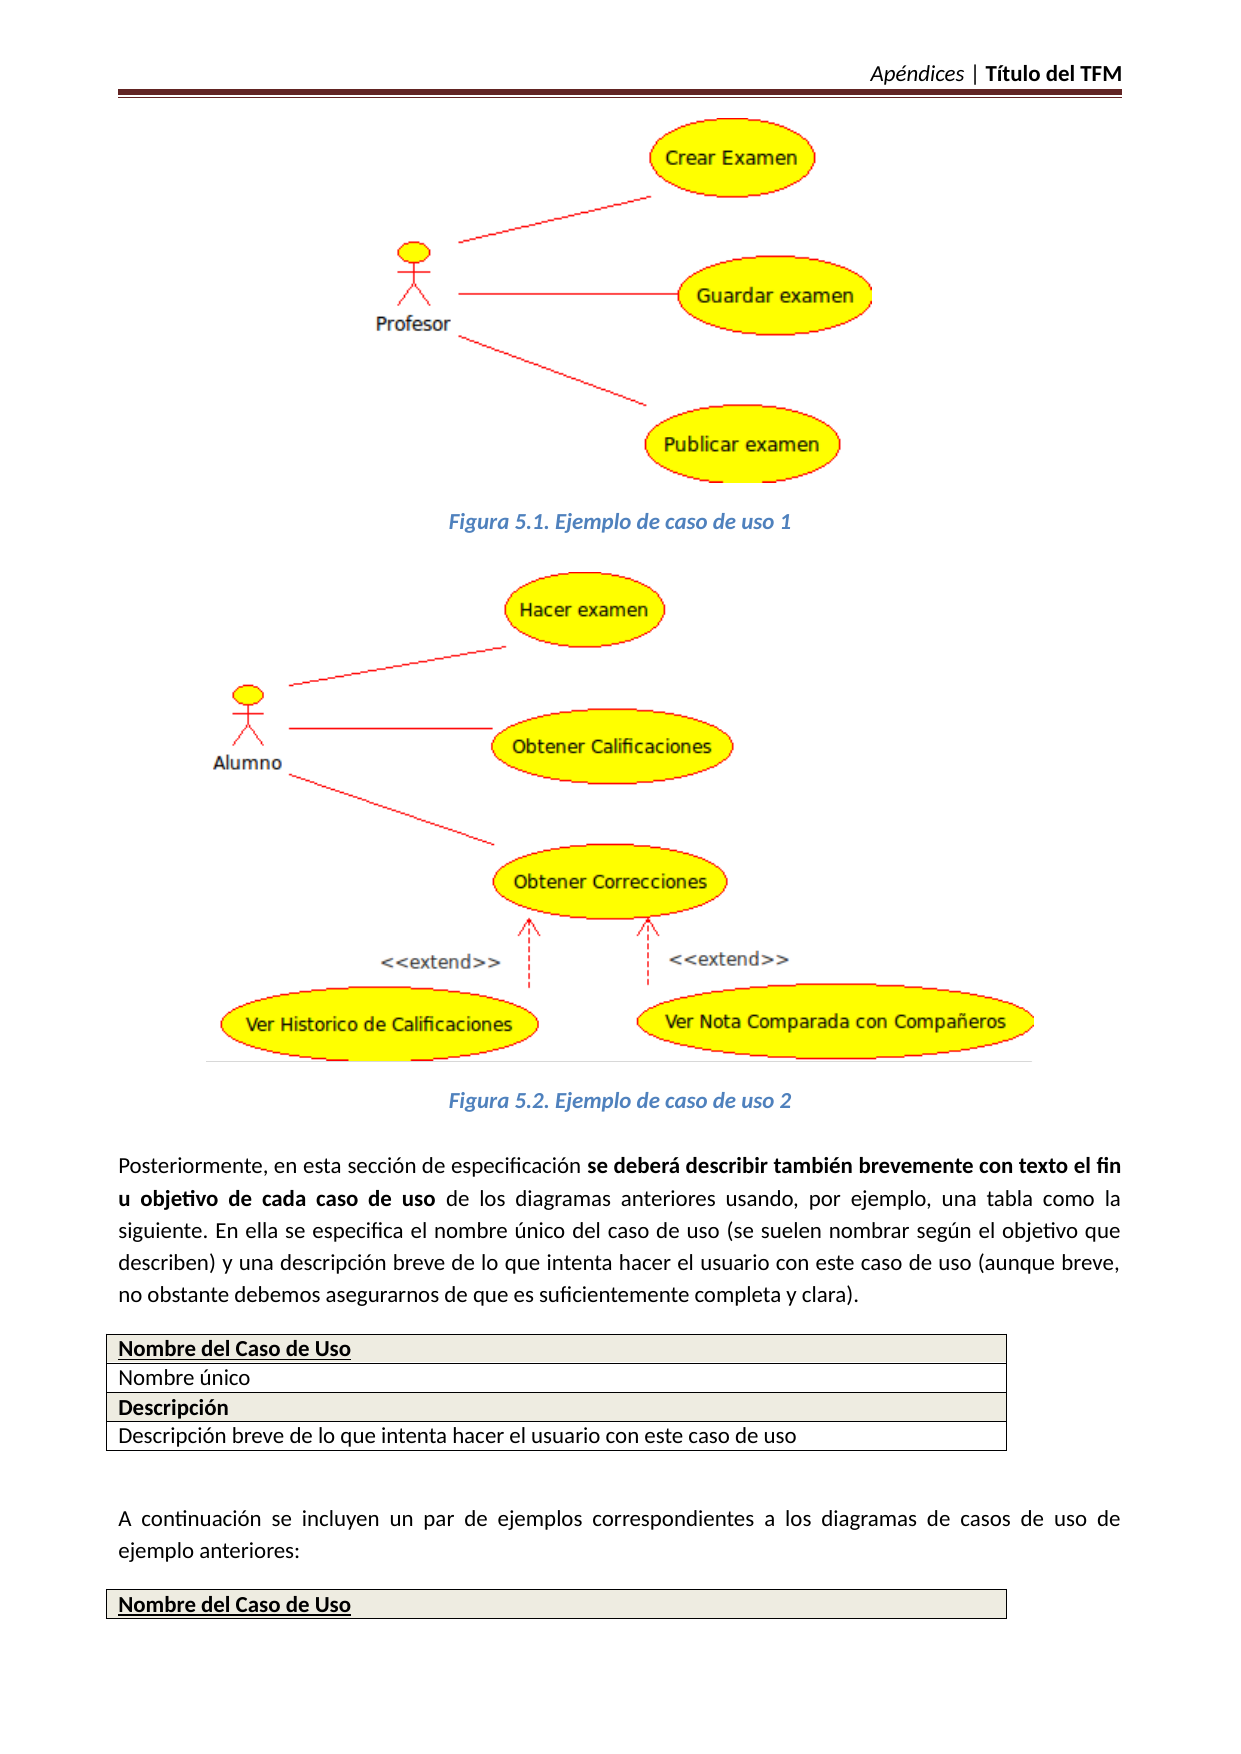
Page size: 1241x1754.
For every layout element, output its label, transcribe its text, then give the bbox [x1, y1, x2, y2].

table_header Nombre del Caso de Uso [107, 1335, 1006, 1362]
text Figura 5.1. Ejemplo de caso de uso 1 [118, 507, 1122, 535]
picture [368, 118, 872, 483]
table_cell Descripción [107, 1393, 1006, 1421]
text Figura 5.2. Ejemplo de caso de uso 2 [118, 1086, 1122, 1114]
picture [206, 572, 1034, 1061]
text Posteriormente, en esta sección de especificación se deberá describir también brevemente con texto el fin u objetivo de cada caso de uso de los diagramas anteriores usando, por ejemplo, una tabla como la siguiente. En ella se especifica el nombre único del caso de uso (se suelen nombrar según el objetivo que describen) y una descripción breve de lo que intenta hacer el usuario con este caso de uso (aunque breve, no obstante debemos asegurarnos de que es suficientemente completa y clara). [118, 1152, 1122, 1308]
table_cell Nombre único [107, 1364, 1006, 1392]
text A continuación se incluyen un par de ejemplos correspondientes a los diagramas de casos de uso de ejemplo anteriores: [118, 1504, 1122, 1564]
table_cell Descripción breve de lo que intenta hacer el usuario con este caso de uso [107, 1422, 1006, 1450]
table_header Nombre del Caso de Uso [107, 1590, 1006, 1618]
